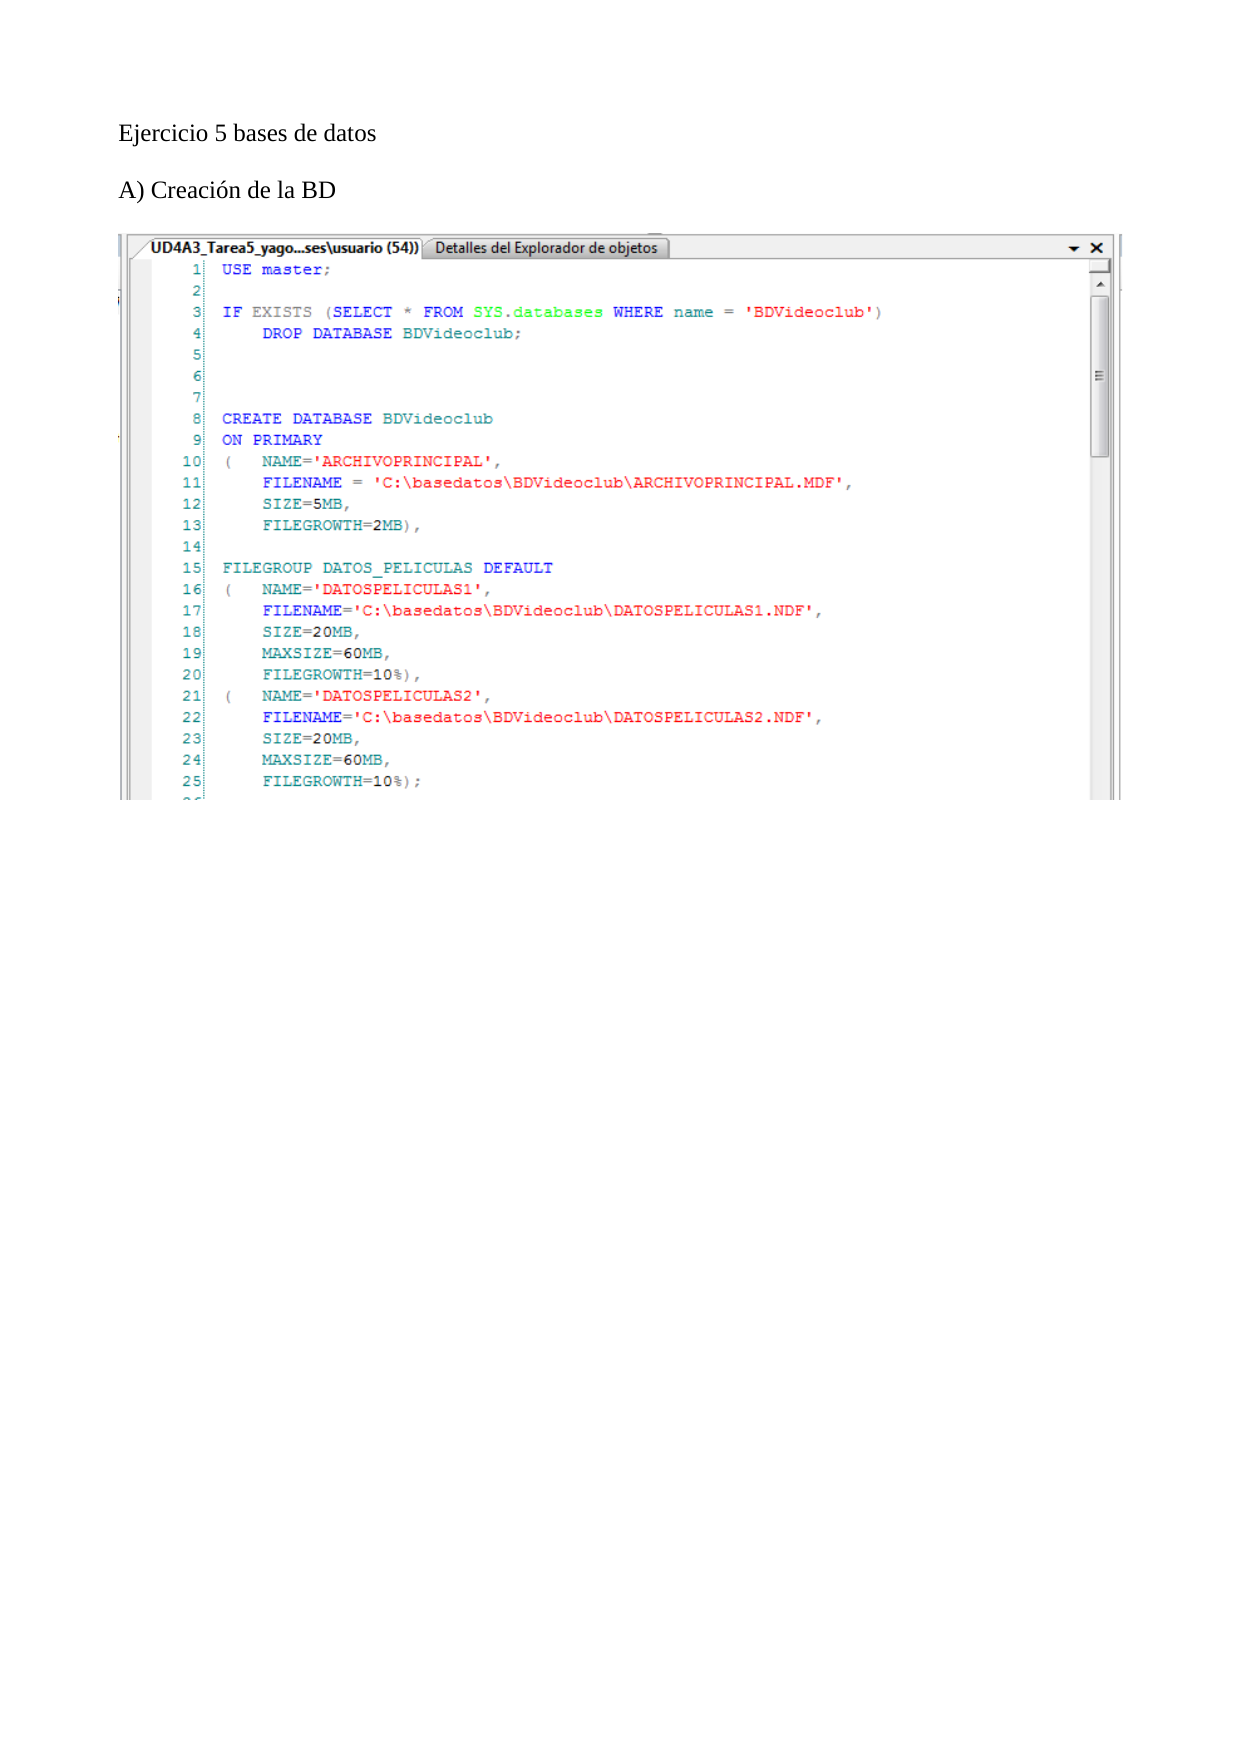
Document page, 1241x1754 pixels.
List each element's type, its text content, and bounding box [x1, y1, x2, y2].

picture [118, 233, 1123, 800]
text A) Creación de la BD [118, 176, 1122, 204]
text Ejercicio 5 bases de datos [118, 118, 1122, 147]
